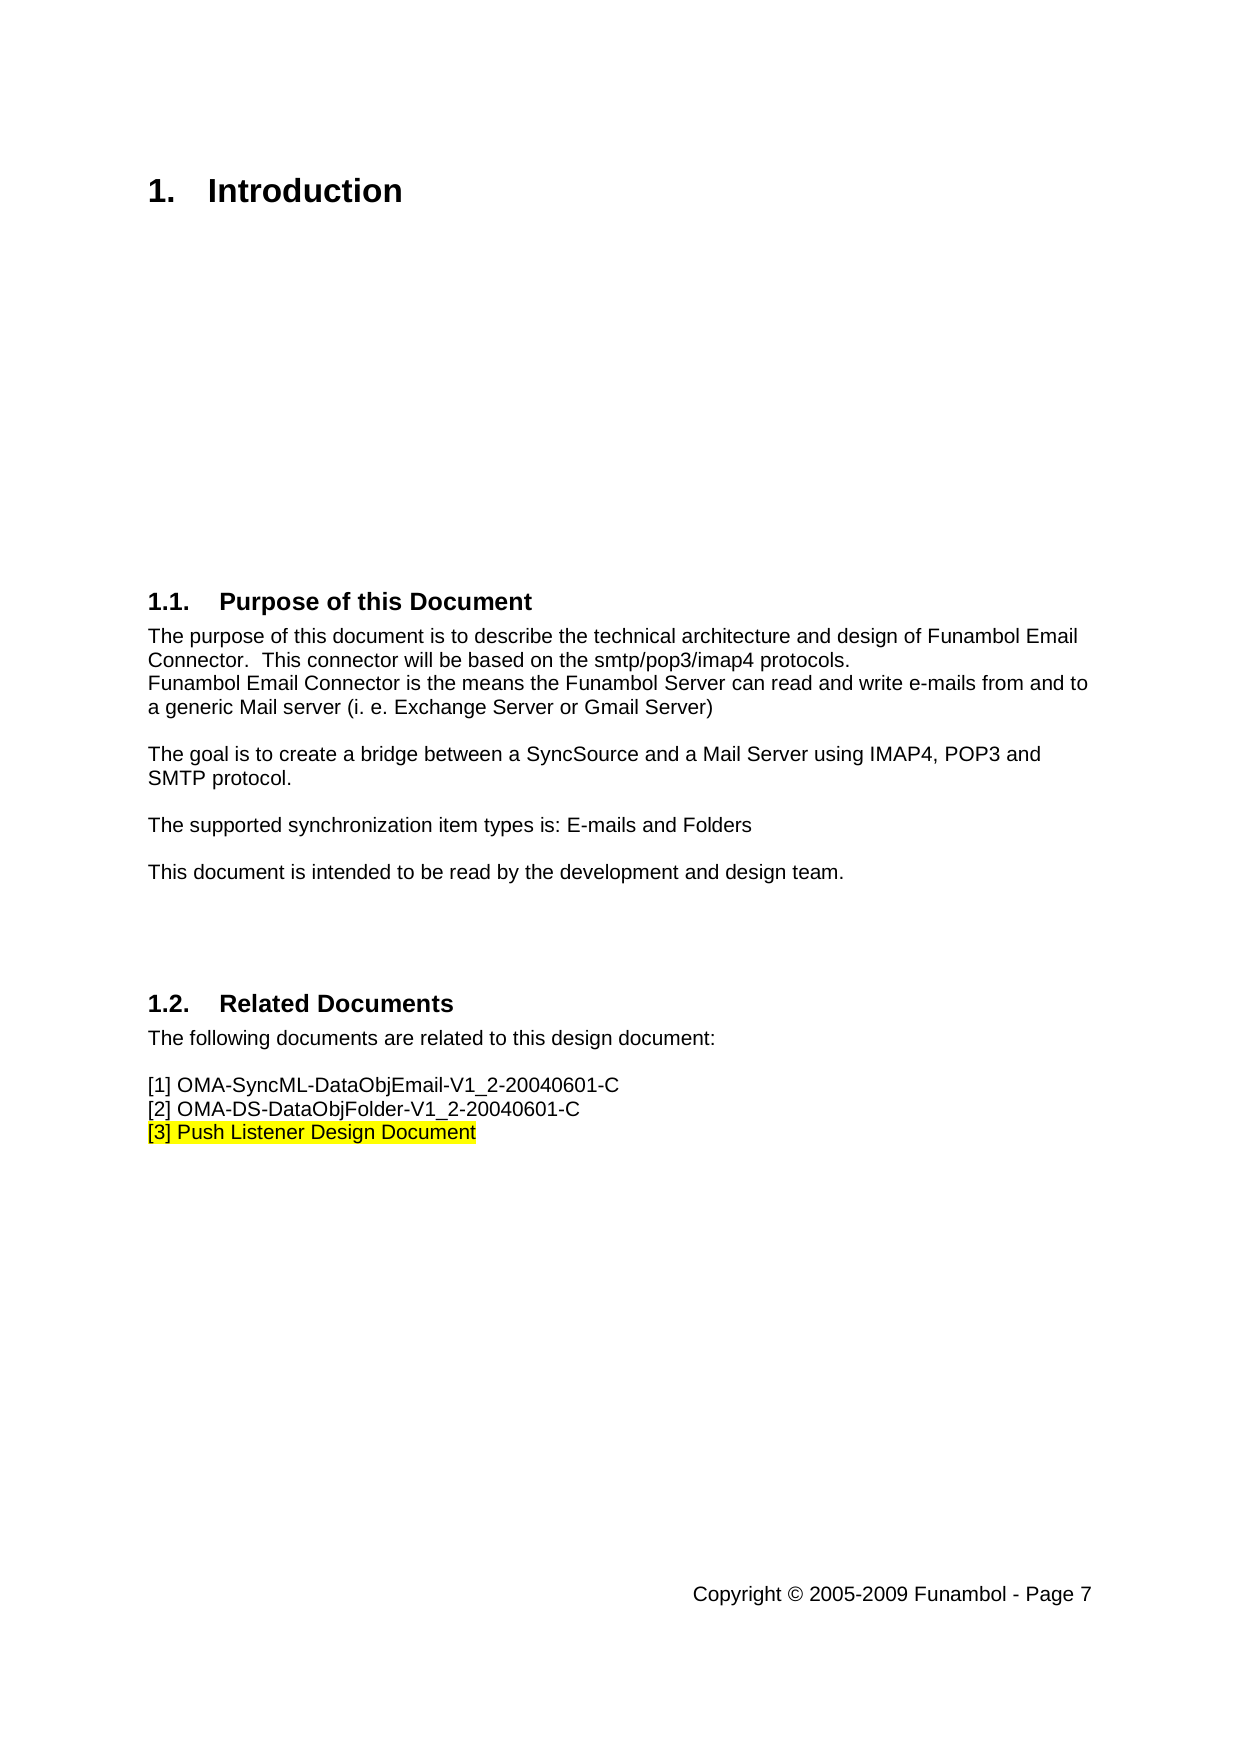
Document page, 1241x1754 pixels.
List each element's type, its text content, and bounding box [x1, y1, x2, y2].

text The goal is to create a bridge between a SyncSource and a Mail Server using IMAP4, POP3 and SMTP protocol. [148, 742, 1093, 789]
text [3] Push Listener Design Document [148, 1121, 1093, 1144]
text The purpose of this document is to describe the technical architecture and design of Funambol Email Connector. This connector will be based on the smtp/pop3/imap4 protocols. [148, 625, 1093, 672]
subtitle Introduction [148, 172, 1093, 210]
text Funambol Email Connector is the means the Funambol Server can read and write e-mails from and to a generic Mail server (i. e. Exchange Server or Gmail Server) [148, 672, 1093, 719]
subtitle Related Documents [148, 990, 1093, 1018]
subtitle Purpose of this Document [148, 588, 1093, 616]
text [2] OMA-DS-DataObjFolder-V1_2-20040601-C [148, 1097, 1093, 1121]
text The supported synchronization item types is: E-mails and Folders [148, 813, 1093, 837]
text This document is intended to be read by the development and design team. [148, 860, 1093, 884]
text [1] OMA-SyncML-DataObjEmail-V1_2-20040601-C [148, 1074, 1093, 1097]
text The following documents are related to this design document: [148, 1027, 1093, 1050]
